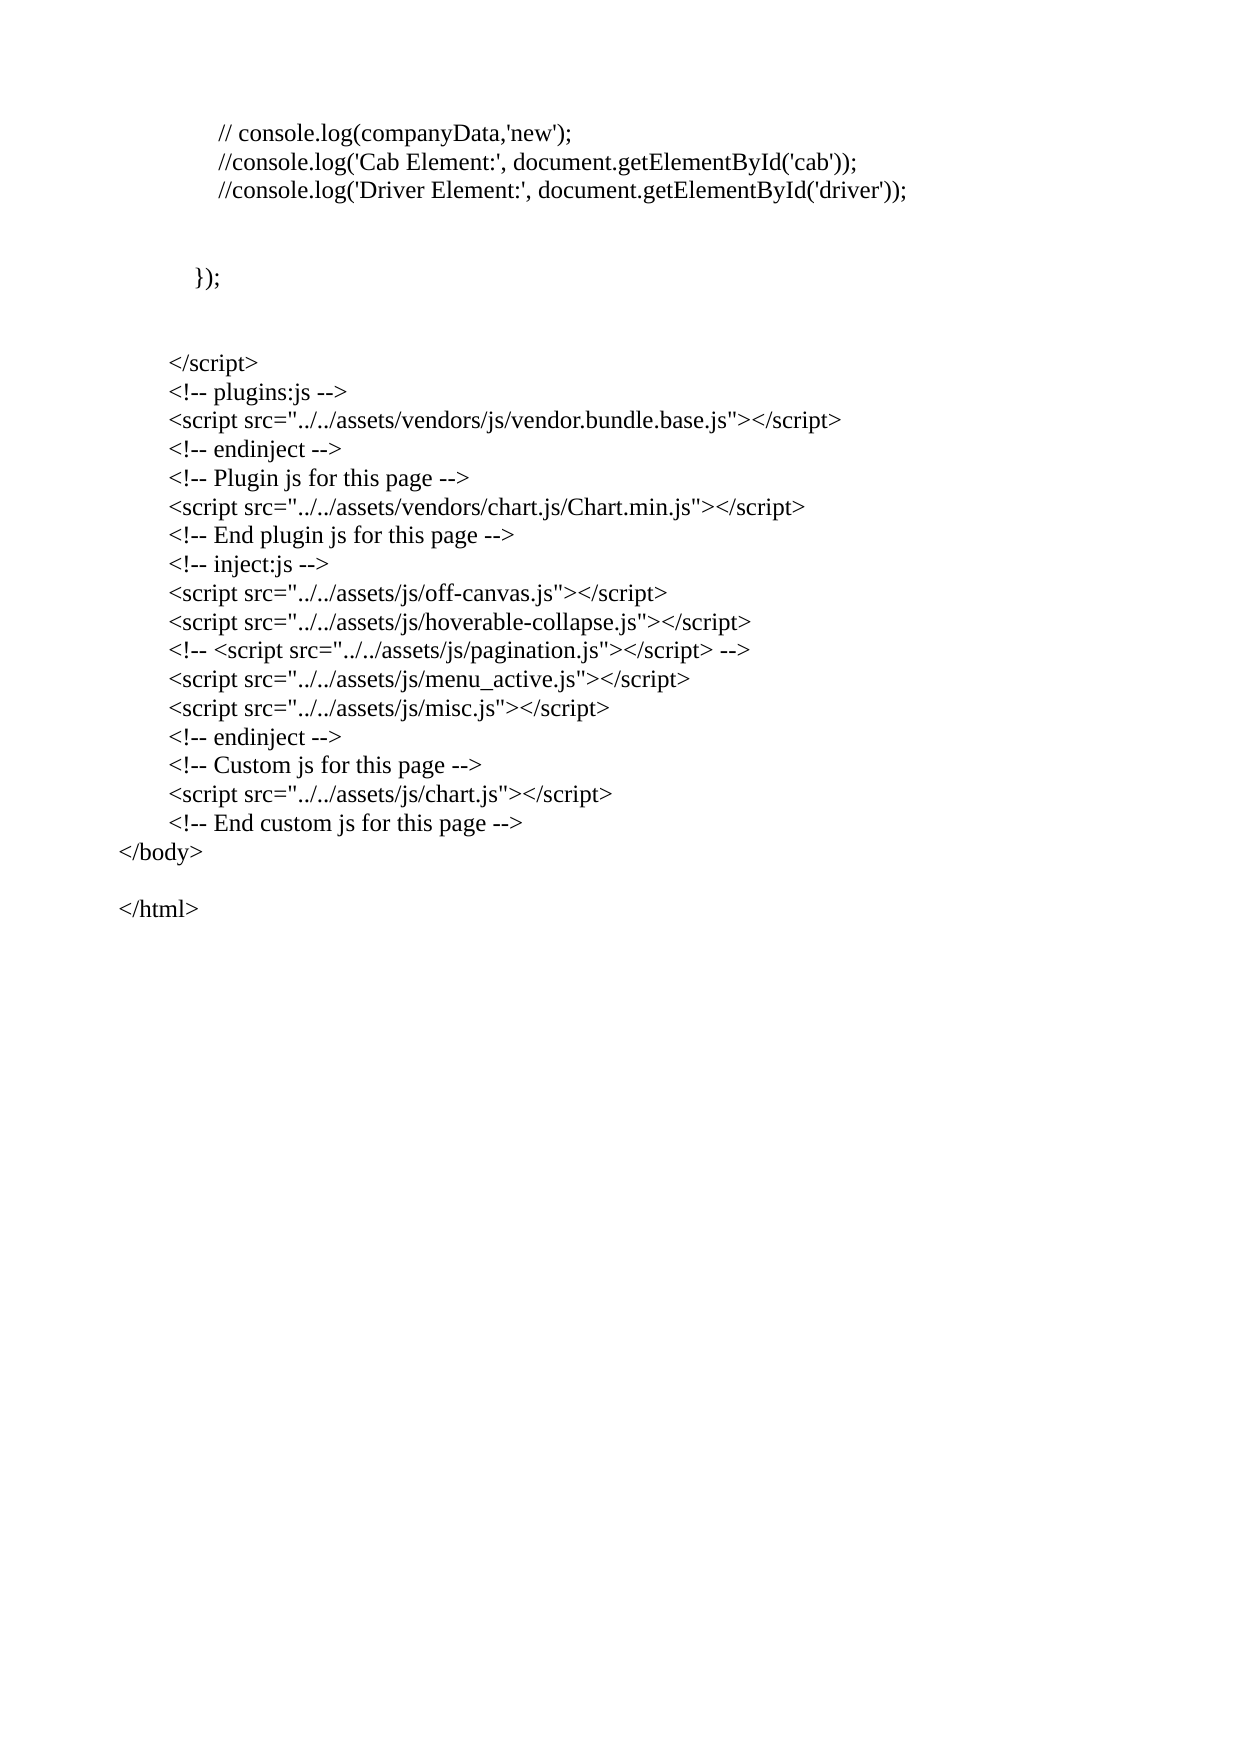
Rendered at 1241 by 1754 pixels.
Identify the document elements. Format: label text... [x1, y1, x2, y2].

text <!-- End custom js for this page --> [118, 808, 1122, 837]
text <!-- endinject --> [118, 722, 1122, 751]
text </html> [118, 894, 1122, 923]
text <!-- Custom js for this page --> [118, 751, 1122, 779]
text //console.log('Cab Element:', document.getElementById('cab')); [118, 147, 1122, 176]
text <!-- Plugin js for this page --> [118, 463, 1122, 492]
text <!-- plugins:js --> [118, 377, 1122, 406]
text <!-- <script src="../../assets/js/pagination.js"></script> --> [118, 636, 1122, 664]
text <!-- endinject --> [118, 434, 1122, 463]
text // console.log(companyData,'new'); [118, 118, 1122, 147]
text }); [118, 262, 1122, 291]
text <script src="../../assets/js/chart.js"></script> [118, 779, 1122, 808]
text <!-- inject:js --> [118, 549, 1122, 578]
text </body> [118, 837, 1122, 866]
text <script src="../../assets/js/menu_active.js"></script> [118, 664, 1122, 693]
text <script src="../../assets/js/off-canvas.js"></script> [118, 578, 1122, 607]
text <script src="../../assets/js/misc.js"></script> [118, 693, 1122, 722]
text </script> [118, 348, 1122, 377]
text <script src="../../assets/vendors/js/vendor.bundle.base.js"></script> [118, 406, 1122, 434]
text //console.log('Driver Element:', document.getElementById('driver')); [118, 176, 1122, 204]
text <script src="../../assets/vendors/chart.js/Chart.min.js"></script> [118, 492, 1122, 521]
text <!-- End plugin js for this page --> [118, 521, 1122, 549]
text <script src="../../assets/js/hoverable-collapse.js"></script> [118, 607, 1122, 636]
